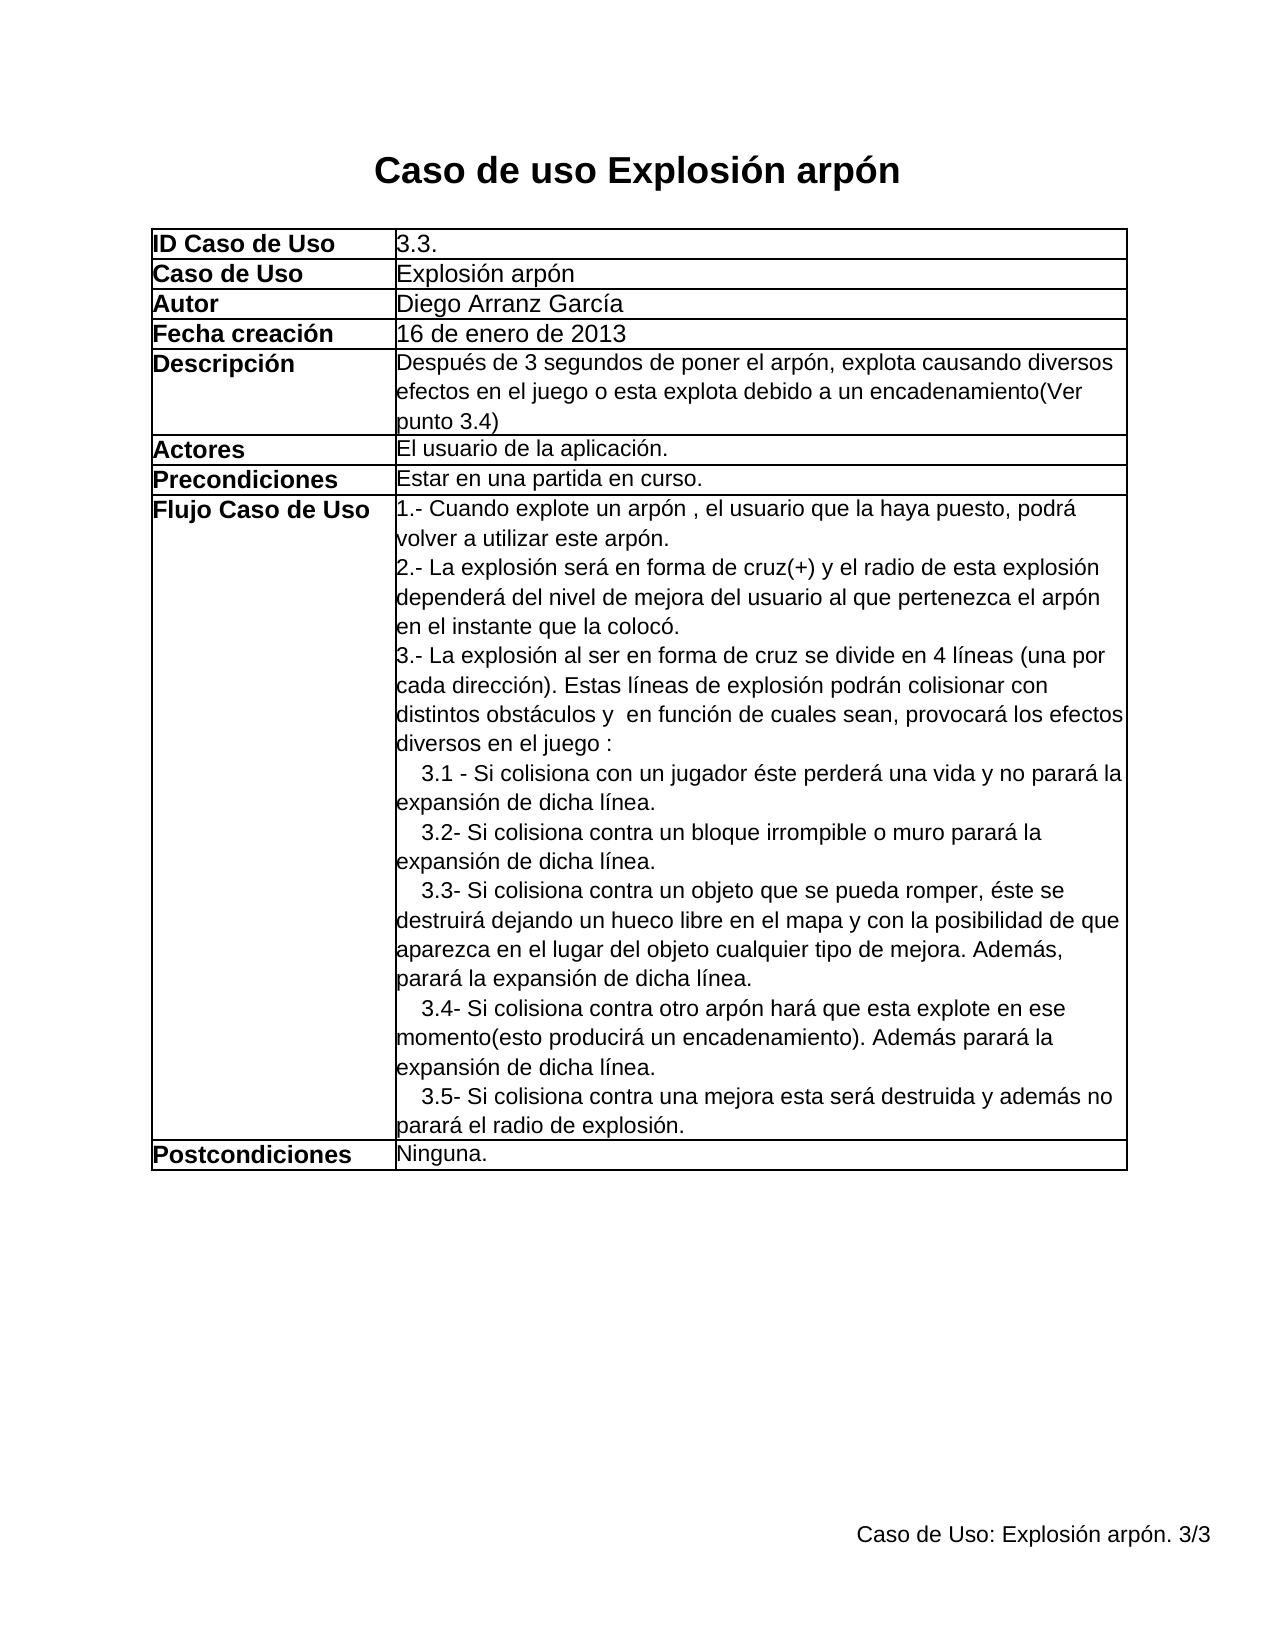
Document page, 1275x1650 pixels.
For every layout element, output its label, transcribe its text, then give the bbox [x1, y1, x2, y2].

table_cell Estar en una partida en curso. [397, 466, 1126, 494]
table_cell Explosión arpón [397, 260, 1126, 287]
table_cell 16 de enero de 2013 [397, 320, 1126, 347]
table_header ID Caso de Uso [153, 230, 395, 257]
table_cell Autor [153, 290, 395, 317]
table_cell Postcondiciones [153, 1141, 395, 1168]
table_cell Descripción [153, 350, 395, 434]
table_cell Actores [153, 436, 395, 464]
table_cell Precondiciones [153, 466, 395, 494]
table_cell Después de 3 segundos de poner el arpón, explota causando diversos efectos en el juego o esta explota debido a un encadenamiento(Ver punto 3.4) [397, 350, 1126, 434]
table_cell Diego Arranz García [397, 290, 1126, 317]
table_cell 1.- Cuando explote un arpón , el usuario que la haya puesto, podrá volver a utilizar este arpón. 2.- La explosión será en forma de cruz(+) y el radio de esta explosión dependerá del nivel de mejora del usuario al que pertenezca el arpón en el instante que la colocó. 3.- La explosión al ser en forma de cruz se divide en 4 líneas (una por cada dirección). Estas líneas de explosión podrán colisionar con distintos obstáculos y en función de cuales sean, provocará los efectos diversos en el juego : 3.1 - Si colisiona con un jugador éste perderá una vida y no parará la expansión de dicha línea. 3.2- Si colisiona contra un bloque irrompible o muro parará la expansión de dicha línea. 3.3- Si colisiona contra un objeto que se pueda romper, éste se destruirá dejando un hueco libre en el mapa y con la posibilidad de que aparezca en el lugar del objeto cualquier tipo de mejora. Además, parará la expansión de dicha línea. 3.4- Si colisiona contra otro arpón hará que esta explote en ese momento(esto producirá un encadenamiento). Además parará la expansión de dicha línea. 3.5- Si colisiona contra una mejora esta será destruida y además no parará el radio de explosión. [397, 496, 1126, 1138]
table_cell Ninguna. [397, 1141, 1126, 1168]
table_cell Caso de Uso [153, 260, 395, 287]
table_header 3.3. [397, 230, 1126, 257]
table_cell Fecha creación [153, 320, 395, 347]
table_cell El usuario de la aplicación. [397, 436, 1126, 464]
table_cell Flujo Caso de Uso [153, 496, 395, 1138]
text Caso de uso Explosión arpón [150, 150, 1125, 192]
